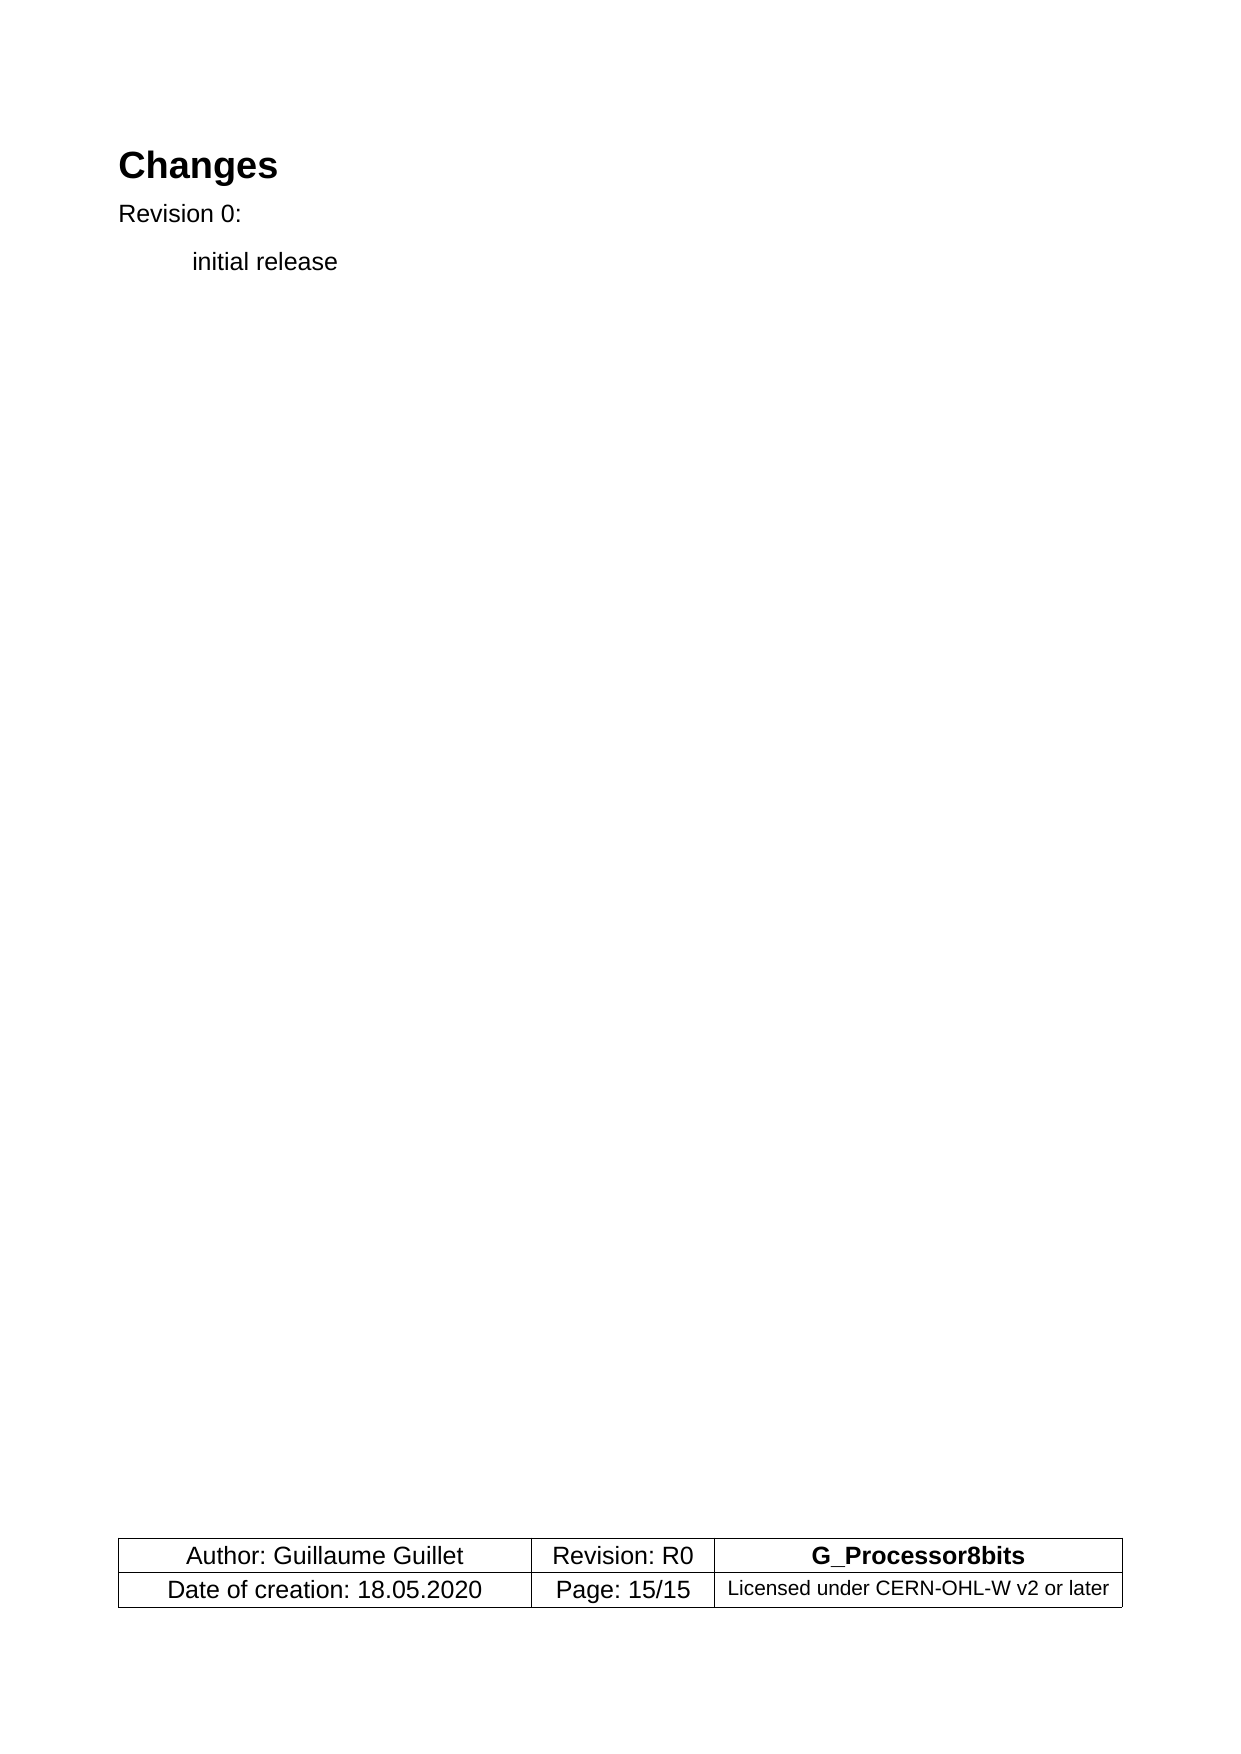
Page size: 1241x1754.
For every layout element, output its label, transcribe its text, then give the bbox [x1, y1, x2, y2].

text Revision 0: [118, 199, 1122, 228]
subtitle Changes [118, 143, 1122, 187]
text initial release [118, 247, 1122, 276]
